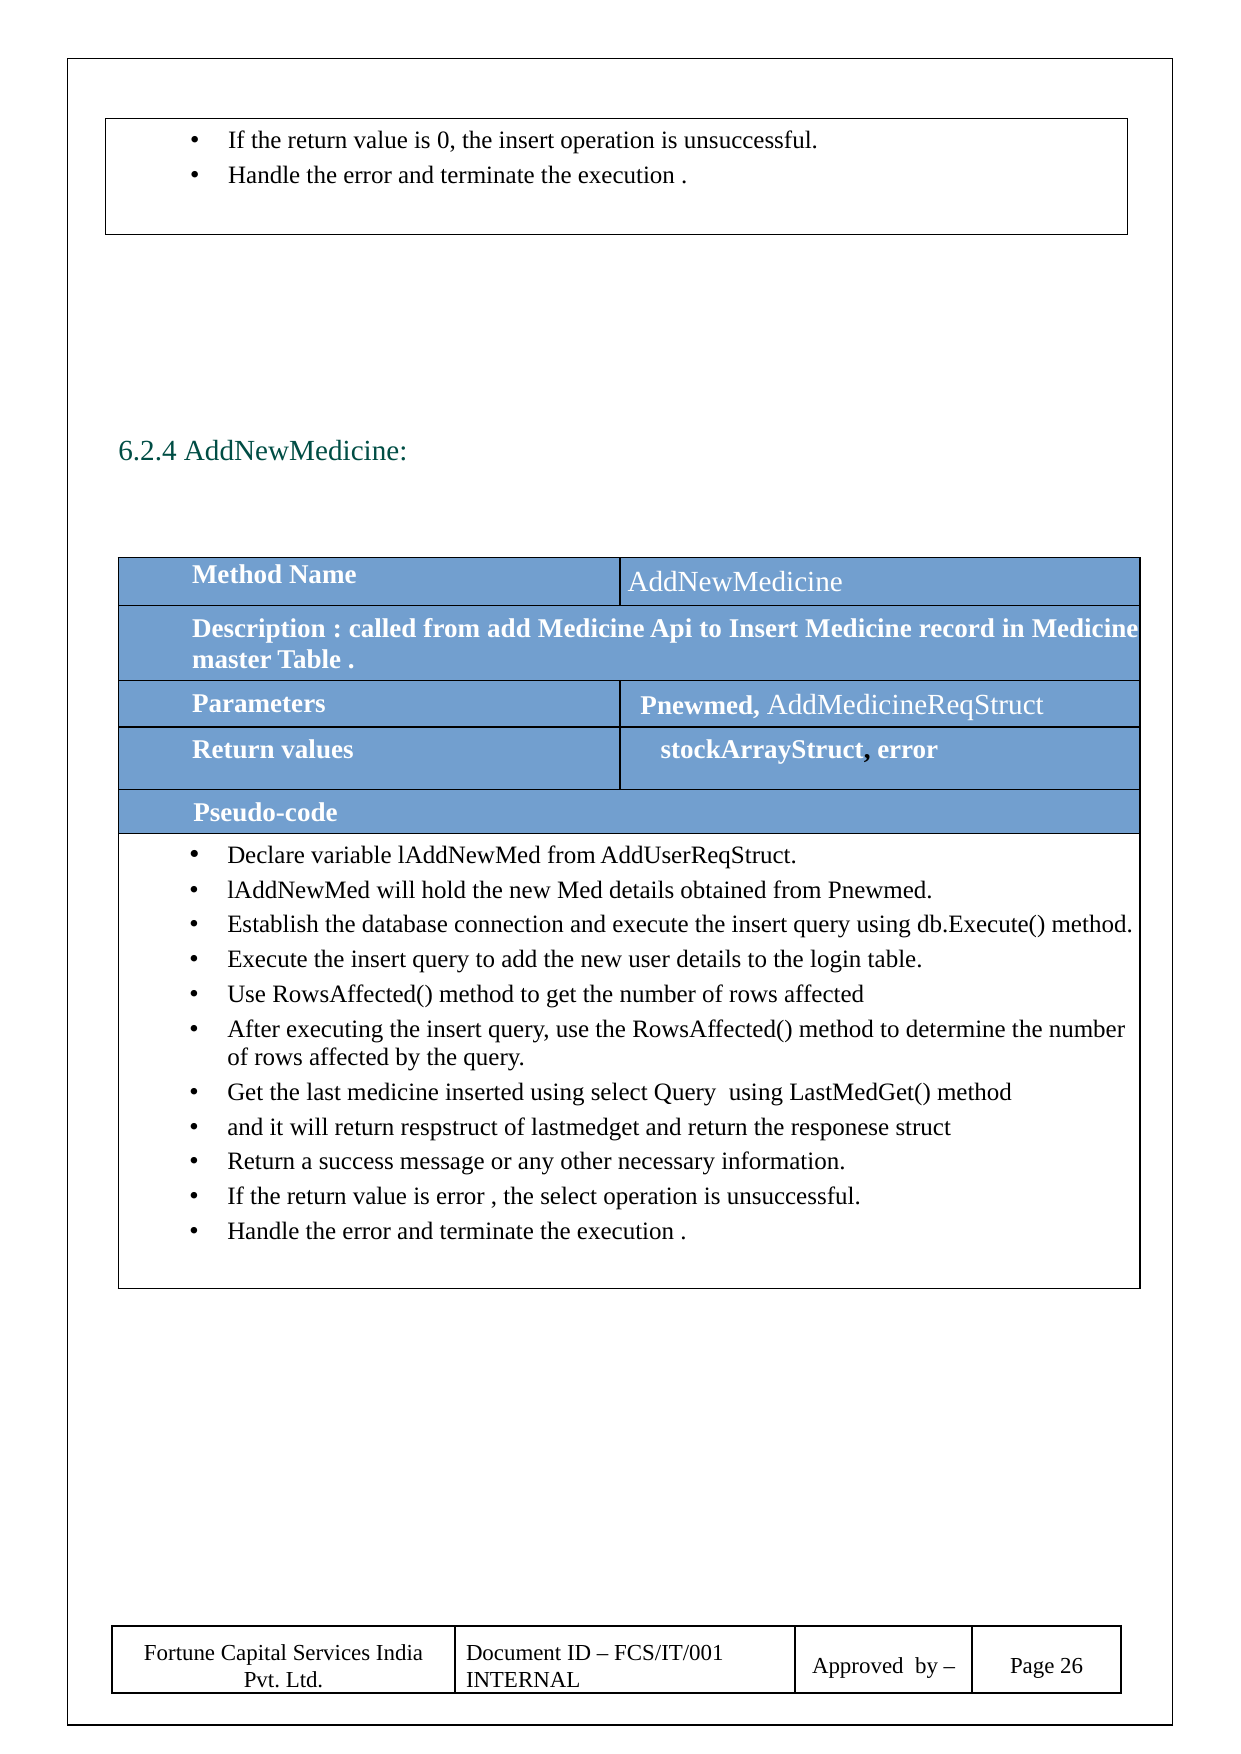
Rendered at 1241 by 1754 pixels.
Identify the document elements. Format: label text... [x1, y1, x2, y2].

table_cell Pseudo-code [119, 790, 1139, 833]
table_cell stockArrayStruct, error [621, 728, 1139, 789]
table_cell Declare variable lNewUserStruct from AddUserReqStruct. PnewUser will hold the new user details obtained from AddUserReqStruct. Establish the database connection and execute the insert query using db.Execute() method. Execute the insert query to add the new user details to the login table. Use RowsAffected() method to get the number of rows affected If the return value is int64, it indicates the number of rows affected by the insert operation. Check the return value of RowsAffected() method If the return value is greater than 0, the insert operation is successful. Return a success message or any other necessary information. If the return value is 0, the insert operation is unsuccessful. Handle the error and terminate the execution . [106, 119, 1127, 234]
table_header AddNewMedicine [621, 558, 1139, 605]
table_cell Declare variable lAddNewMed from AddUserReqStruct. lAddNewMed will hold the new Med details obtained from Pnewmed. Establish the database connection and execute the insert query using db.Execute() method. Execute the insert query to add the new user details to the login table. Use RowsAffected() method to get the number of rows affected After executing the insert query, use the RowsAffected() method to determine the number of rows affected by the query. Get the last medicine inserted using select Query using LastMedGet() method and it will return respstruct of lastmedget and return the responese struct Return a success message or any other necessary information. If the return value is error , the select operation is unsuccessful. Handle the error and terminate the execution . [119, 834, 1139, 1288]
table_cell Parameters [119, 681, 619, 726]
table_cell Pnewmed, AddMedicineReqStruct [621, 681, 1139, 726]
table_cell Description : called from add Medicine Api to Insert Medicine record in Medicine master Table . [119, 606, 1139, 680]
table_header Method Name [119, 558, 619, 605]
table_cell Return values [119, 728, 619, 789]
subtitle 6.2.4 AddNewMedicine: [118, 433, 1122, 467]
